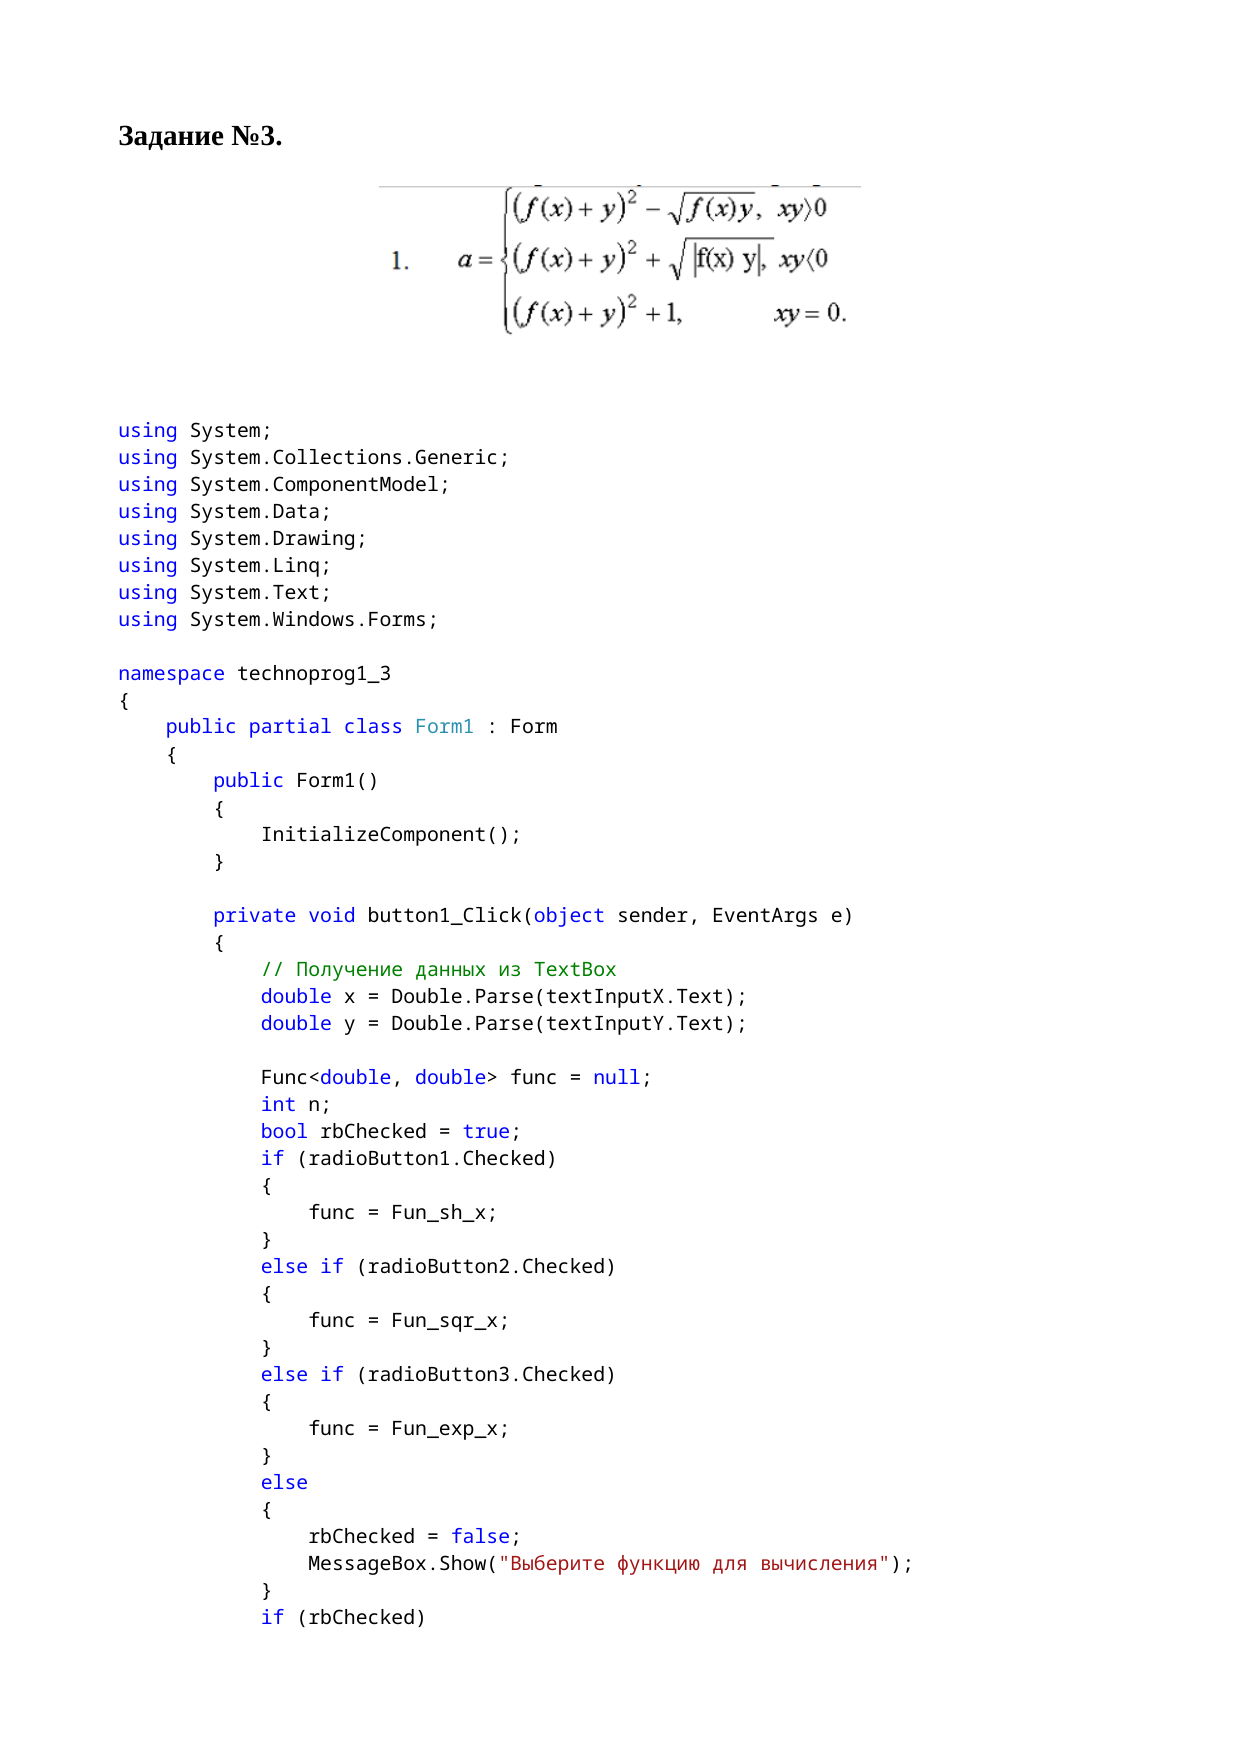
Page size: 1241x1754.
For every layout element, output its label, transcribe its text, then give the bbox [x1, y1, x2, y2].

text using System; [118, 416, 1122, 443]
text // Получение данных из TextBox [118, 956, 1122, 983]
text using System.Windows.Forms; [118, 605, 1122, 632]
text { [118, 929, 1122, 956]
text double y = Double.Parse(textInputY.Text); [118, 1009, 1122, 1037]
picture [378, 185, 862, 349]
text using System.Data; [118, 497, 1122, 524]
text } [118, 1333, 1122, 1360]
text func = Fun_sqr_x; [118, 1306, 1122, 1333]
text public partial class Form1 : Form [118, 713, 1122, 740]
text } [118, 1225, 1122, 1252]
text func = Fun_exp_x; [118, 1414, 1122, 1441]
text bool rbChecked = true; [118, 1117, 1122, 1144]
text else [118, 1468, 1122, 1495]
text public Form1() [118, 767, 1122, 794]
text using System.Drawing; [118, 524, 1122, 551]
text namespace technoprog1_3 [118, 659, 1122, 686]
text { [118, 1171, 1122, 1198]
text private void button1_Click(object sender, EventArgs e) [118, 902, 1122, 929]
text using System.Text; [118, 578, 1122, 605]
text } [118, 1441, 1122, 1468]
text { [118, 794, 1122, 821]
text { [118, 1495, 1122, 1522]
text } [118, 1576, 1122, 1603]
text using System.ComponentModel; [118, 470, 1122, 497]
text { [118, 740, 1122, 767]
text InitializeComponent(); [118, 821, 1122, 848]
text MessageBox.Show("Выберите функцию для вычисления"); [118, 1549, 1122, 1576]
text Задание №3. [118, 118, 1122, 152]
text else if (radioButton2.Checked) [118, 1252, 1122, 1279]
text Func<double, double> func = null; [118, 1063, 1122, 1091]
text double x = Double.Parse(textInputX.Text); [118, 983, 1122, 1009]
text { [118, 1279, 1122, 1306]
text else if (radioButton3.Checked) [118, 1360, 1122, 1387]
text if (rbChecked) [118, 1603, 1122, 1630]
text { [118, 1387, 1122, 1414]
text { [118, 686, 1122, 713]
text int n; [118, 1091, 1122, 1117]
text func = Fun_sh_x; [118, 1198, 1122, 1225]
text } [118, 848, 1122, 875]
text if (radioButton1.Checked) [118, 1144, 1122, 1171]
text using System.Collections.Generic; [118, 443, 1122, 470]
text rbChecked = false; [118, 1522, 1122, 1549]
text using System.Linq; [118, 551, 1122, 578]
